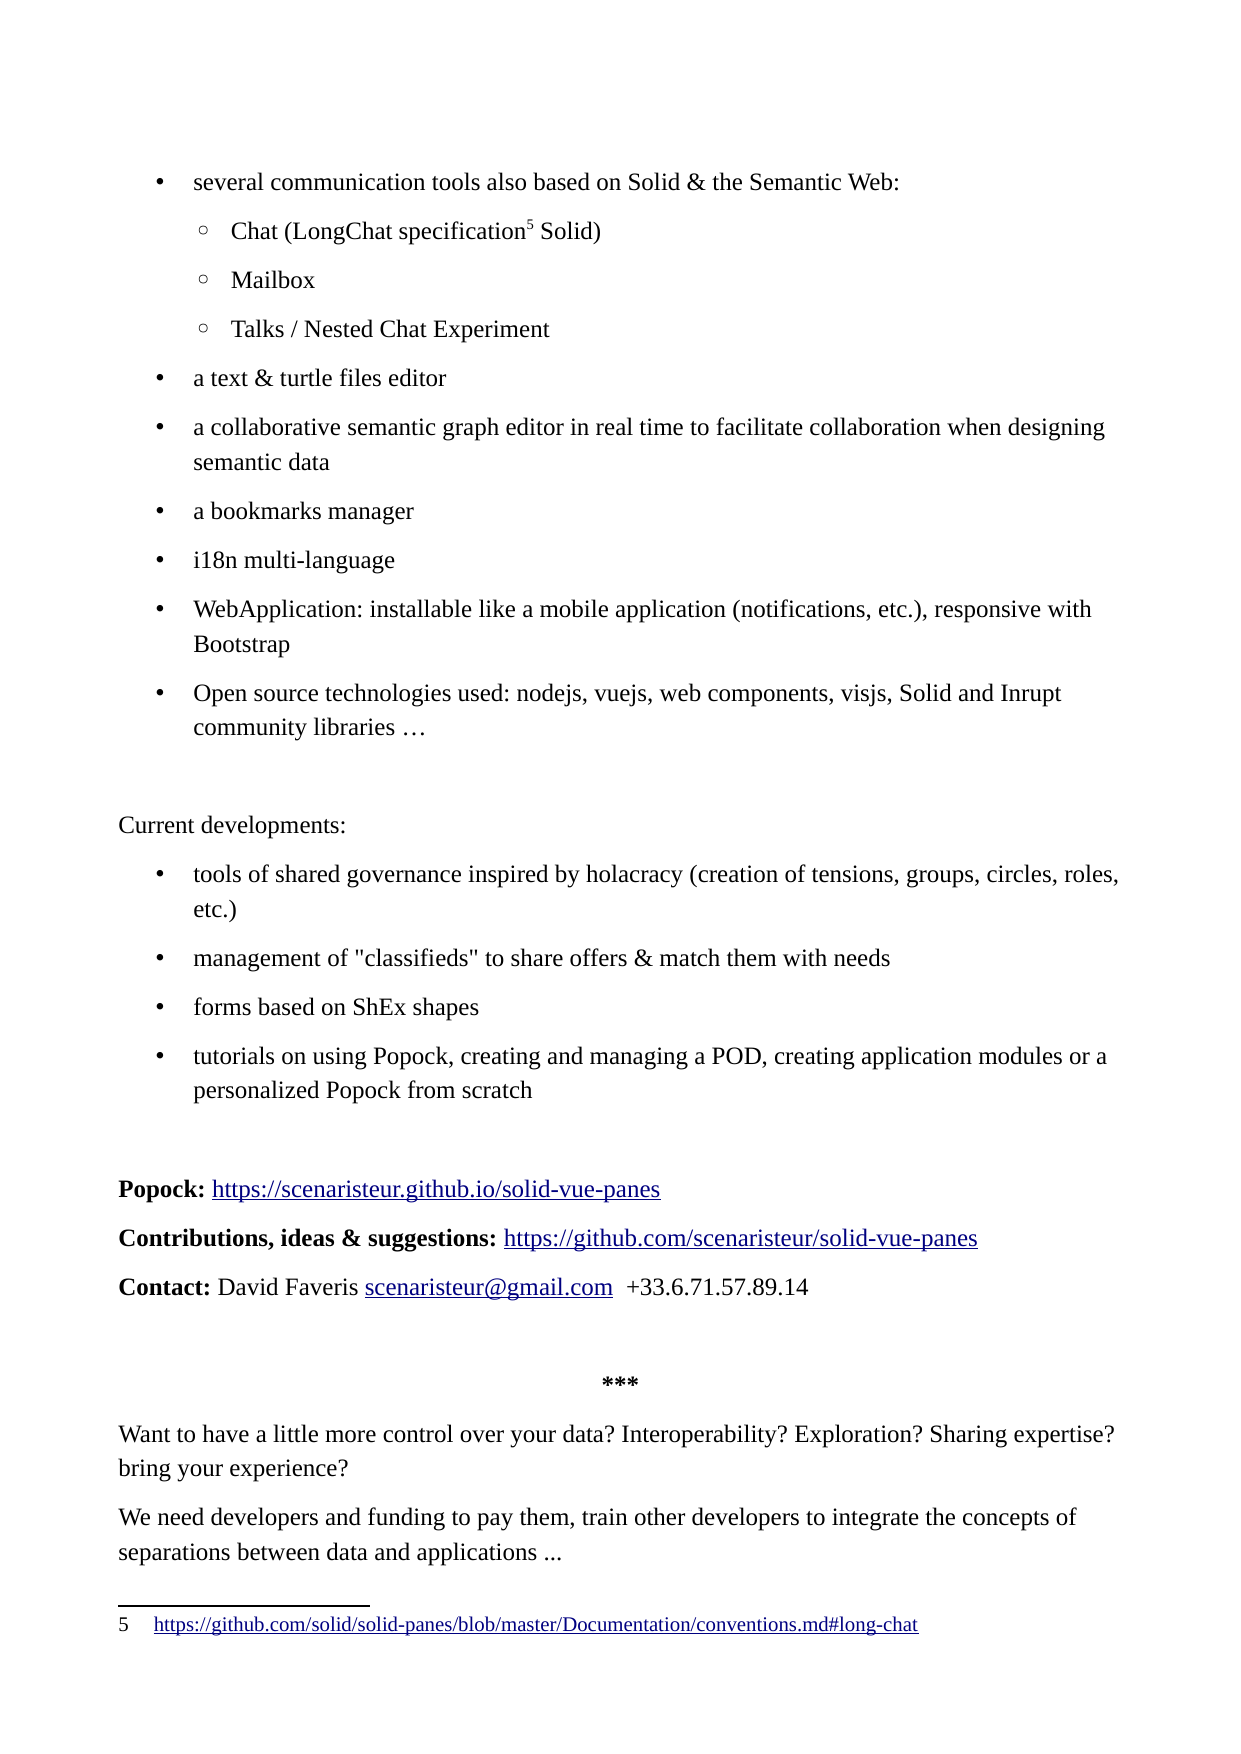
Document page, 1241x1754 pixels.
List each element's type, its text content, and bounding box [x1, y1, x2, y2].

list forms based on ShEx shapes [156, 992, 1122, 1021]
list i18n multi-language [156, 545, 1122, 574]
list a text & turtle files editor [156, 363, 1122, 392]
list a collaborative semantic graph editor in real time to facilitate collaboration when designing semantic data [156, 412, 1122, 476]
list Open source technologies used: nodejs, vuejs, web components, visjs, Solid and Inrupt community libraries … [156, 678, 1122, 741]
list management of "classifieds" to share offers & match them with needs [156, 943, 1122, 972]
text Contact: David Faveris scenaristeur@gmail.com +33.6.71.57.89.14 [118, 1272, 1122, 1301]
list WebApplication: installable like a mobile application (notifications, etc.), responsive with Bootstrap [156, 594, 1122, 657]
list tools of shared governance inspired by holacracy (creation of tensions, groups, circles, roles, etc.) [156, 859, 1122, 923]
list Chat (LongChat specification Solid) [193, 216, 1122, 245]
list several communication tools also based on Solid & the Semantic Web: [156, 167, 1122, 196]
text We need developers and funding to pay them, train other developers to integrate the concepts of separations between data and applications ... [118, 1502, 1122, 1566]
text Want to have a little more control over your data? Interoperability? Exploration? Sharing expertise? bring your experience? [118, 1419, 1122, 1482]
text Current developments: [118, 810, 1122, 839]
text *** [118, 1370, 1122, 1399]
list Talks / Nested Chat Experiment [193, 314, 1122, 343]
list Mailbox [193, 265, 1122, 294]
list tutorials on using Popock, creating and managing a POD, creating application modules or a personalized Popock from scratch [156, 1041, 1122, 1104]
text Contributions, ideas & suggestions: https://github.com/scenaristeur/solid-vue-panes [118, 1223, 1122, 1251]
list https://github.com/solid/solid-panes/blob/master/Documentation/conventions.md#long-chat [118, 1612, 1122, 1636]
list a bookmarks manager [156, 496, 1122, 525]
text Popock: https://scenaristeur.github.io/solid-vue-panes [118, 1174, 1122, 1202]
